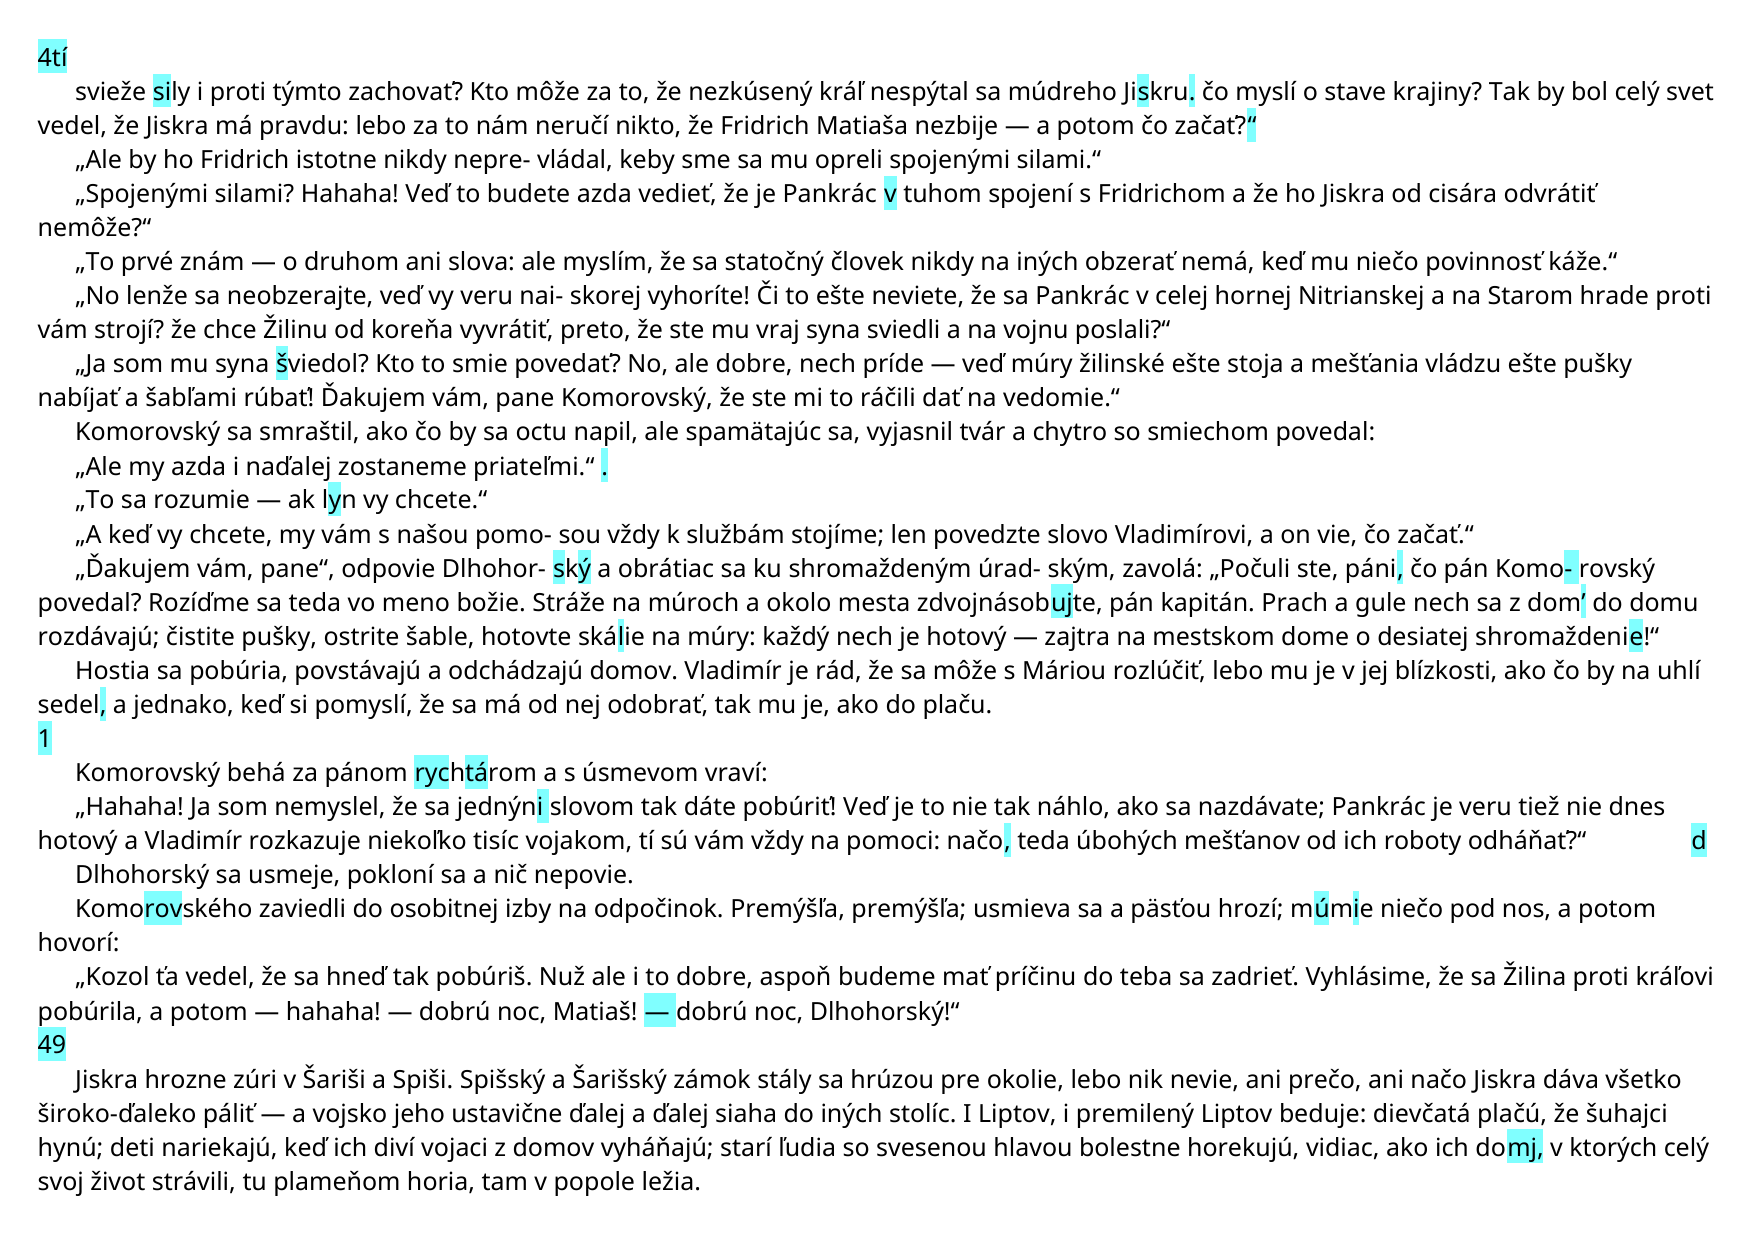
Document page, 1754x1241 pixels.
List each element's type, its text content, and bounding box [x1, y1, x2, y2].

text Hostia sa pobúria, povstávajú a odchádzajú domov. Vladimír je rád, že sa môže s Máriou rozlúčiť, lebo mu je v jej blízkosti, ako čo by na uhlí sedel, a jednako, keď si pomyslí, že sa má od nej odobrať, tak mu je, ako do plaču. [37, 652, 1716, 721]
text „Ale by ho Fridrich istotne nikdy nepre- vládal, keby sme sa mu opreli spojenými silami.“ [37, 142, 1716, 176]
text Komorovského zaviedli do osobitnej izby na odpočinok. Premýšľa, premýšľa; usmieva sa a päsťou hrozí; múmie niečo pod nos, a potom hovorí: [37, 891, 1716, 959]
text „Hahaha! Ja som nemyslel, že sa jednýni slovom tak dáte pobúriť! Veď je to nie tak náhlo, ako sa nazdávate; Pankrác je veru tiež nie dnes hotový a Vladimír rozkazuje niekoľko tisíc vojakom, tí sú vám vždy na pomoci: načo, teda úbohých mešťanov od ich roboty odháňať?“ d [37, 789, 1716, 857]
text Komorovský behá za pánom rychtárom a s úsmevom vraví: [37, 755, 1716, 789]
text 1 [37, 721, 1716, 755]
text Dlhohorský sa usmeje, pokloní sa a nič nepovie. [37, 857, 1716, 891]
text „Kozol ťa vedel, že sa hneď tak pobúriš. Nuž ale i to dobre, aspoň budeme mať príčinu do teba sa zadrieť. Vyhlásime, že sa Žilina proti kráľovi pobúrila, a potom — hahaha! — dobrú noc, Matiaš! — dobrú noc, Dlhohorský!“ [37, 959, 1716, 1027]
text „Ďakujem vám, pane“, odpovie Dlhohor- ský a obrátiac sa ku shromaždeným úrad- ským, zavolá: „Počuli ste, páni, čo pán Komo- rovský povedal? Rozíďme sa teda vo meno božie. Stráže na múroch a okolo mesta zdvojnásobujte, pán kapitán. Prach a gule nech sa z dom’ do domu rozdávajú; čistite pušky, ostrite šable, hotovte skálie na múry: každý nech je hotový — zajtra na mestskom dome o desiatej shromaždenie!“ [37, 550, 1716, 652]
text „A keď vy chcete, my vám s našou pomo- sou vždy k službám stojíme; len povedzte slovo Vladimírovi, a on vie, čo začať.“ [37, 516, 1716, 550]
text 49 [37, 1027, 1716, 1061]
text 4tí [37, 39, 1716, 73]
text Jiskra hrozne zúri v Šariši a Spiši. Spišský a Šarišský zámok stály sa hrúzou pre okolie, lebo nik nevie, ani prečo, ani načo Jiskra dáva všetko široko-ďaleko páliť — a vojsko jeho ustavične ďalej a ďalej siaha do iných stolíc. I Liptov, i premilený Liptov beduje: dievčatá plačú, že šuhajci hynú; deti nariekajú, keď ich diví vojaci z domov vyháňajú; starí ľudia so svesenou hlavou bolestne horekujú, vidiac, ako ich domj, v ktorých celý svoj život strávili, tu plameňom horia, tam v popole ležia. [37, 1061, 1716, 1197]
text „Ale my azda i naďalej zostaneme priateľmi.“ . [37, 448, 1716, 482]
text „To sa rozumie — ak lyn vy chcete.“ [37, 482, 1716, 516]
text „To prvé znám — o druhom ani slova: ale myslím, že sa statočný človek nikdy na iných obzerať nemá, keď mu niečo povinnosť káže.“ [37, 244, 1716, 278]
text „Spojenými silami? Hahaha! Veď to budete azda vedieť, že je Pankrác v tuhom spojení s Fridrichom a že ho Jiskra od cisára odvrátiť nemôže?“ [37, 176, 1716, 244]
text svieže sily i proti týmto zachovať? Kto môže za to, že nezkúsený kráľ nespýtal sa múdreho Jiskru. čo myslí o stave krajiny? Tak by bol celý svet vedel, že Jiskra má pravdu: lebo za to nám neručí nikto, že Fridrich Matiaša nezbije — a potom čo začať?“ [37, 73, 1716, 142]
text „No lenže sa neobzerajte, veď vy veru nai- skorej vyhoríte! Či to ešte neviete, že sa Pankrác v celej hornej Nitrianskej a na Starom hrade proti vám strojí? že chce Žilinu od koreňa vyvrátiť, preto, že ste mu vraj syna sviedli a na vojnu poslali?“ [37, 278, 1716, 346]
text „Ja som mu syna šviedol? Kto to smie povedať? No, ale dobre, nech príde — veď múry žilinské ešte stoja a mešťania vládzu ešte pušky nabíjať a šabľami rúbať! Ďakujem vám, pane Komorovský, že ste mi to ráčili dať na vedomie.“ [37, 346, 1716, 414]
text Komorovský sa smraštil, ako čo by sa octu napil, ale spamätajúc sa, vyjasnil tvár a chytro so smiechom povedal: [37, 414, 1716, 448]
